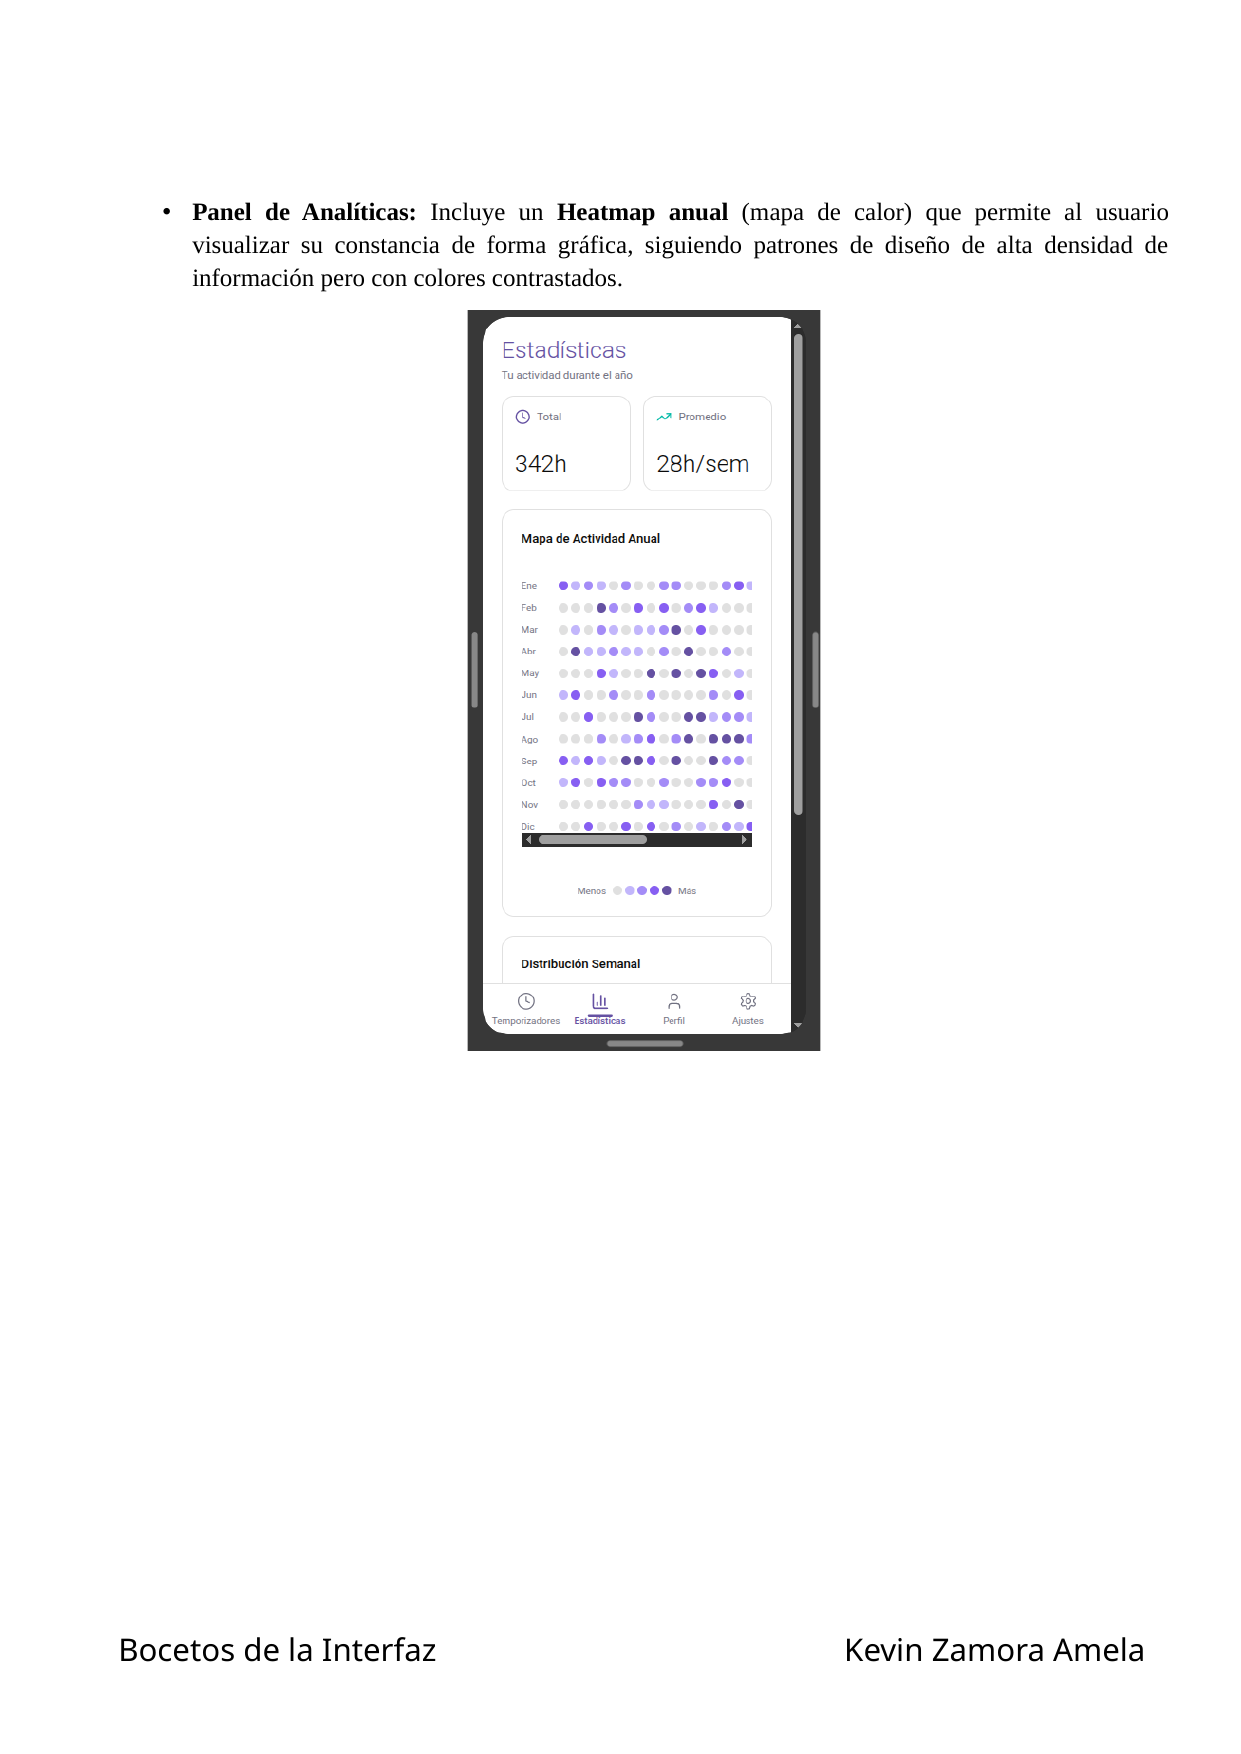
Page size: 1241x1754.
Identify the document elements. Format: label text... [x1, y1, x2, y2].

list Panel de Analíticas: Incluye un Heatmap anual (mapa de calor) que permite al usuario visualizar su constancia de forma gráfica, siguiendo patrones de diseño de alta densidad de información pero con colores contrastados. [162, 197, 1170, 292]
picture [467, 310, 821, 1051]
